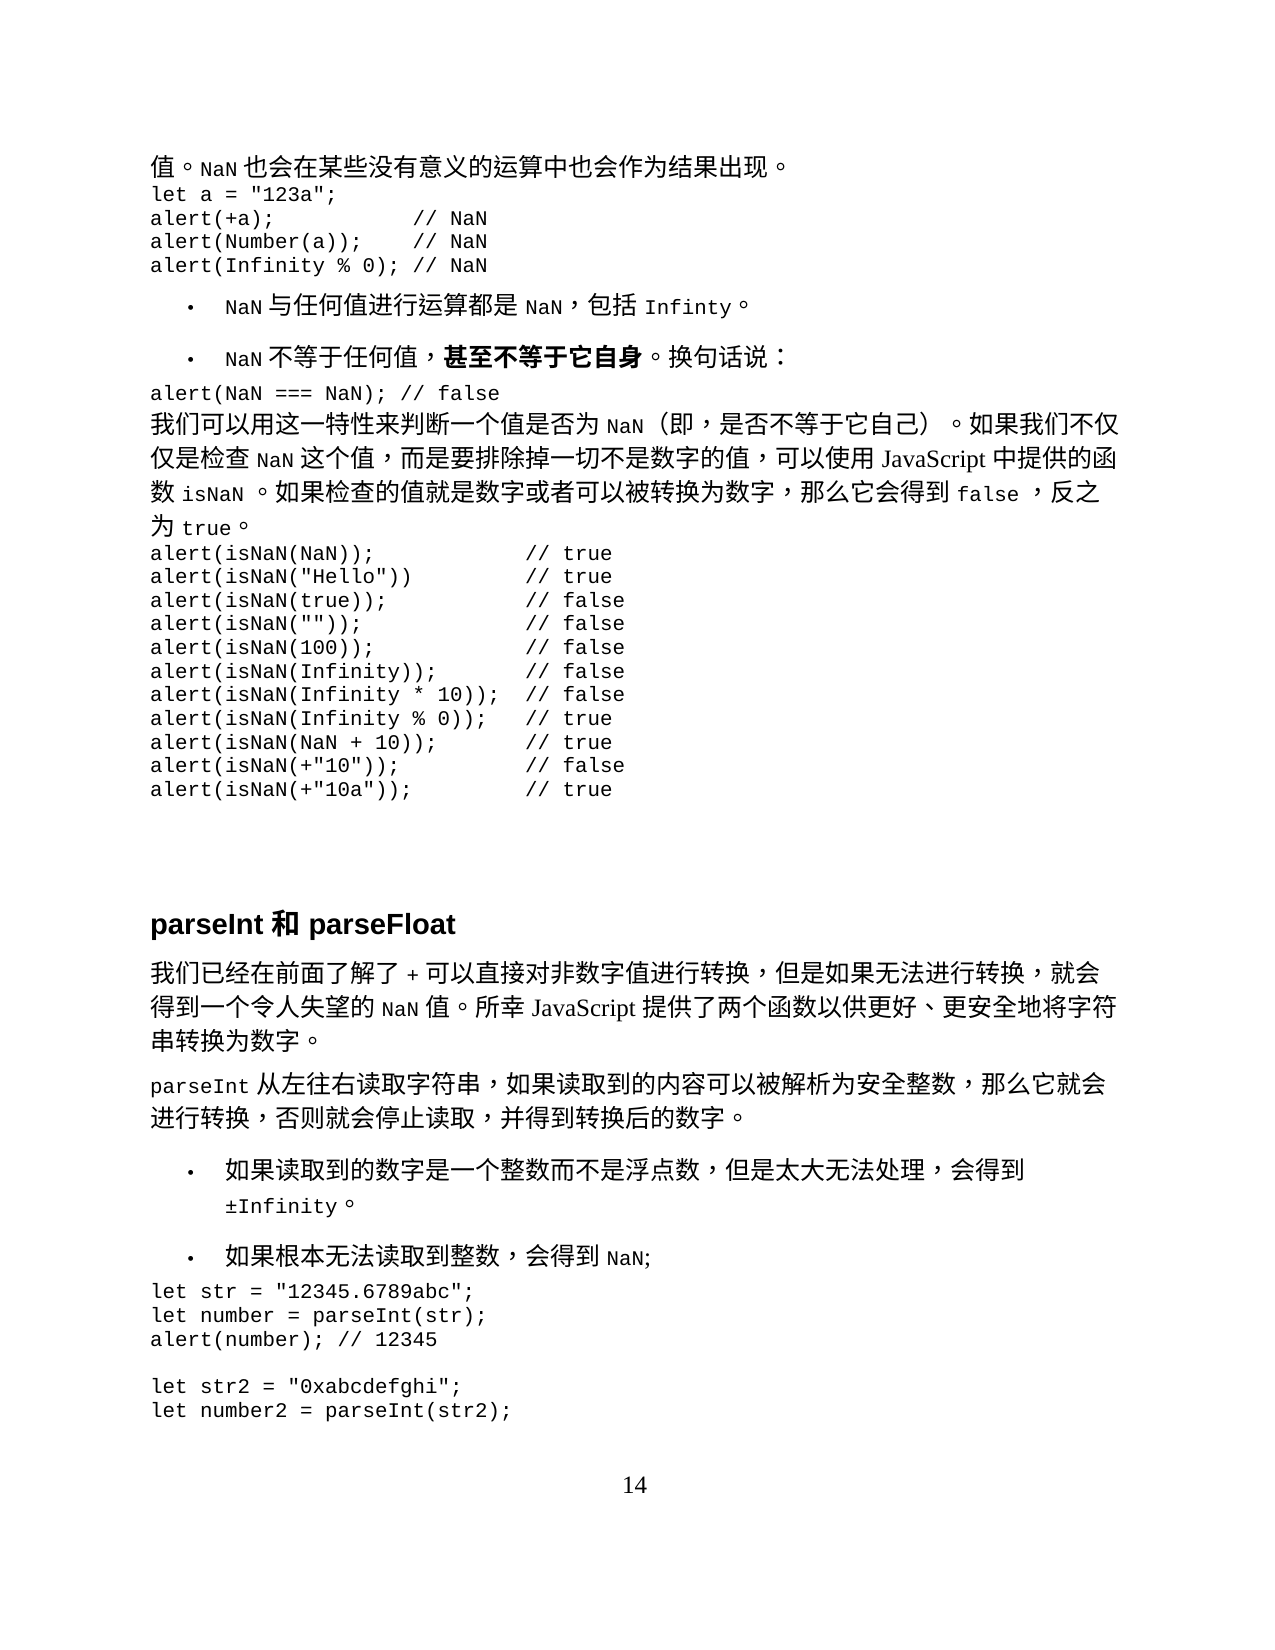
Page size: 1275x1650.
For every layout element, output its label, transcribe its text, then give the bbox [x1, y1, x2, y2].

text alert(+a); // NaN [150, 208, 1125, 231]
text let a = "123a"; [150, 184, 1125, 208]
text alert(isNaN(+"10a")); // true [150, 779, 1125, 803]
text parseInt 从左往右读取字符串，如果读取到的内容可以被解析为安全整数，那么它就会进行转换，否则就会停止读取，并得到转换后的数字。 [150, 1066, 1125, 1134]
text alert(isNaN(Infinity * 10)); // false [150, 684, 1125, 708]
text 值。NaN 也会在某些没有意义的运算中也会作为结果出现。 [150, 150, 1125, 184]
text alert(isNaN(100)); // false [150, 637, 1125, 661]
list NaN 不等于任何值，甚至不等于它自身。换句话说： [187, 339, 1125, 374]
text alert(NaN === NaN); // false [150, 383, 1125, 406]
text alert(isNaN(NaN)); // true [150, 542, 1125, 566]
text alert(number); // 12345 [150, 1329, 1125, 1352]
text alert(isNaN(NaN + 10)); // true [150, 732, 1125, 755]
text 我们可以用这一特性来判断一个值是否为 NaN（即，是否不等于它自己）。如果我们不仅仅是检查 NaN 这个值，而是要排除掉一切不是数字的值，可以使用 JavaScript 中提供的函数 isNaN 。如果检查的值就是数字或者可以被转换为数字，那么它会得到 false ，反之为 true。 [150, 406, 1125, 542]
text alert(Number(a)); // NaN [150, 231, 1125, 255]
text alert(Infinity % 0); // NaN [150, 255, 1125, 279]
text let number2 = parseInt(str2); [150, 1400, 1125, 1423]
subtitle parseInt 和 parseFloat [150, 903, 1125, 943]
list 如果根本无法读取到整数，会得到 NaN; [187, 1238, 1125, 1272]
text alert(isNaN("")); // false [150, 613, 1125, 637]
list NaN 与任何值进行运算都是 NaN，包括 Infinty。 [187, 288, 1125, 322]
text alert(isNaN(true)); // false [150, 590, 1125, 613]
text alert(isNaN(Infinity)); // false [150, 661, 1125, 684]
text 我们已经在前面了解了 + 可以直接对非数字值进行转换，但是如果无法进行转换，就会得到一个令人失望的 NaN 值。所幸 JavaScript 提供了两个函数以供更好、更安全地将字符串转换为数字。 [150, 955, 1125, 1057]
text alert(isNaN(Infinity % 0)); // true [150, 708, 1125, 732]
text alert(isNaN(+"10")); // false [150, 755, 1125, 779]
text let str2 = "0xabcdefghi"; [150, 1376, 1125, 1400]
text alert(isNaN("Hello")) // true [150, 566, 1125, 590]
text let str = "12345.6789abc"; [150, 1281, 1125, 1305]
list 如果读取到的数字是一个整数而不是浮点数，但是太大无法处理，会得到 ±Infinity。 [187, 1152, 1125, 1221]
text let number = parseInt(str); [150, 1305, 1125, 1329]
